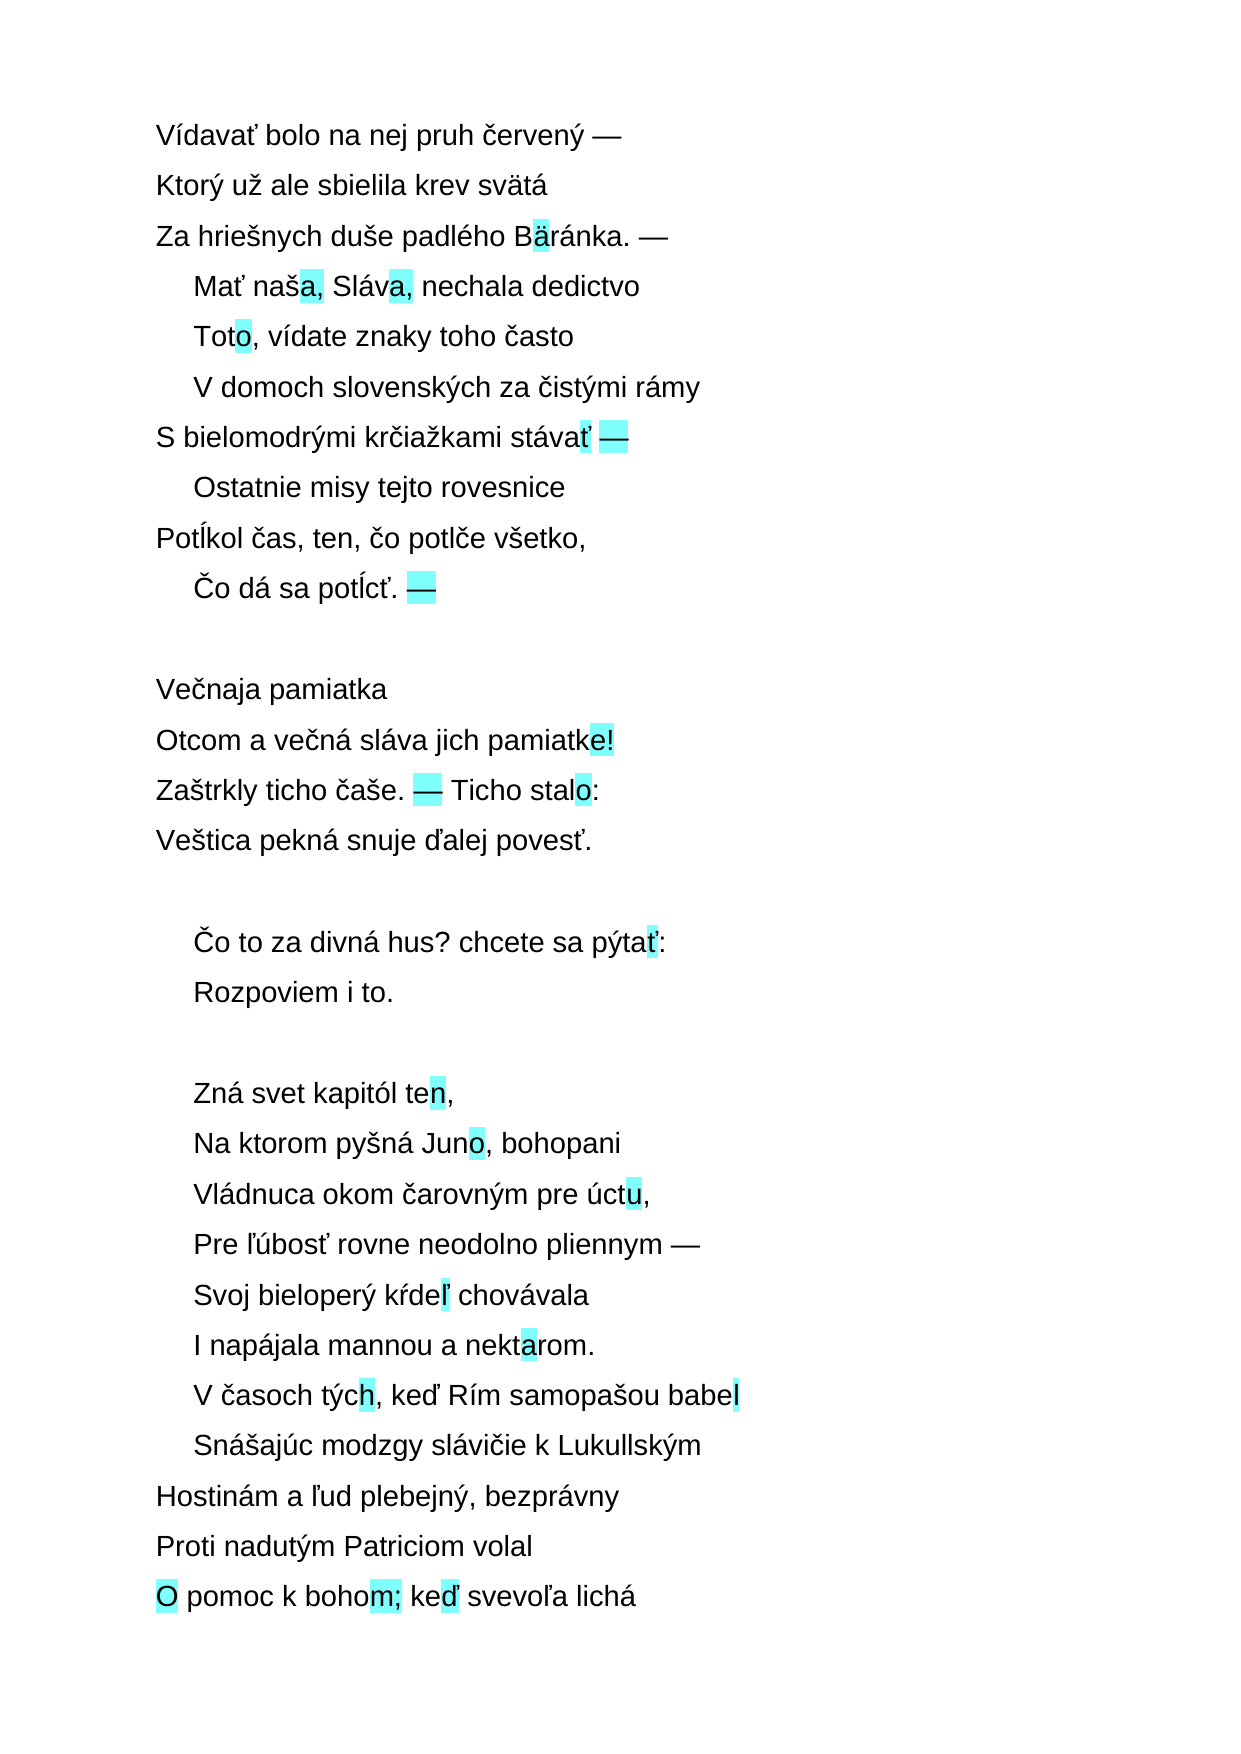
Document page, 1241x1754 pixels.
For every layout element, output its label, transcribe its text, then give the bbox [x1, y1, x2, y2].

text Mať naša, Sláva, nechala dedictvo [156, 269, 1084, 303]
text Snášajúc modzgy slávičie k Lukullským [156, 1428, 1084, 1462]
text V časoch tých, keď Rím samopašou babel [156, 1378, 1084, 1412]
text Za hriešnych duše padlého Bäránka. — [156, 219, 1084, 252]
text Čo to za divná hus? chcete sa pýtať: [156, 924, 1084, 958]
text O pomoc k bohom; keď svevoľa lichá [156, 1579, 1084, 1613]
text Vládnuca okom čarovným pre úctu, [156, 1177, 1084, 1210]
text Veštica pekná snuje ďalej povesť. [156, 823, 1084, 857]
text S bielomodrými krčiažkami stávať — [156, 420, 1084, 453]
text Zaštrkly ticho čaše. — Ticho stalo: [156, 773, 1084, 806]
text V domoch slovenských za čistými rámy [156, 370, 1084, 403]
text Proti nadutým Patriciom volal [156, 1529, 1084, 1563]
text Potĺkol čas, ten, čo potlče všetko, [156, 521, 1084, 554]
text Svoj bieloperý kŕdeľ chovávala [156, 1277, 1084, 1311]
text Zná svet kapitól ten, [156, 1076, 1084, 1110]
text Rozpoviem i to. [156, 975, 1084, 1008]
text Toto, vídate znaky toho často [156, 319, 1084, 353]
text Čo dá sa potĺcť. — [156, 571, 1084, 604]
text Ostatnie misy tejto rovesnice [156, 470, 1084, 504]
text Hostinám a ľud plebejný, bezprávny [156, 1479, 1084, 1512]
text Na ktorom pyšná Juno, bohopani [156, 1127, 1084, 1160]
text Ktorý už ale sbielila krev svätá [156, 168, 1084, 202]
text Vídavať bolo na nej pruh červený — [156, 118, 1084, 152]
text I napájala mannou a nektarom. [156, 1328, 1084, 1361]
text Pre ľúbosť rovne neodolno pliennym — [156, 1227, 1084, 1261]
text Večnaja pamiatka [156, 672, 1084, 706]
text Otcom a večná sláva jich pamiatke! [156, 723, 1084, 756]
